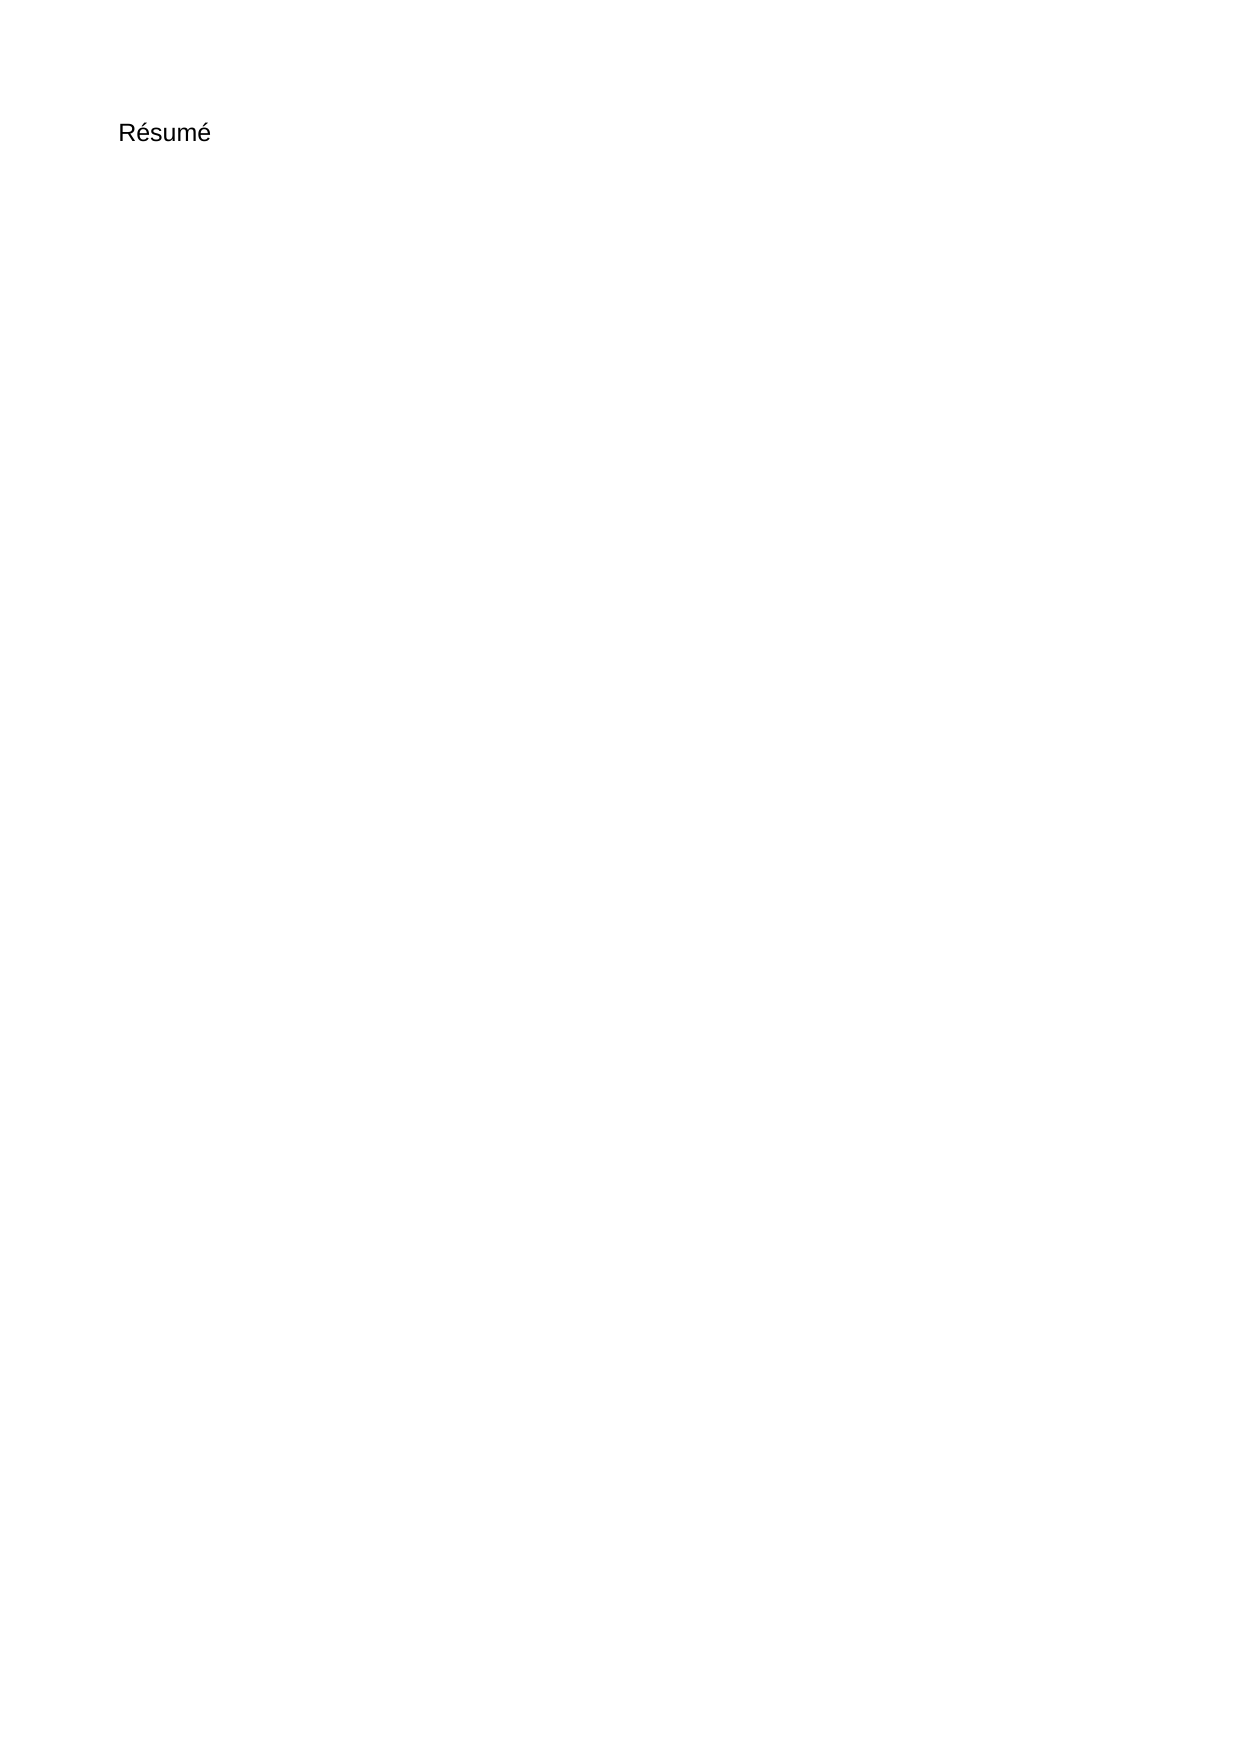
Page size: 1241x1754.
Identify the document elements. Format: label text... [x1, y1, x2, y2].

text Résumé [118, 118, 1122, 147]
